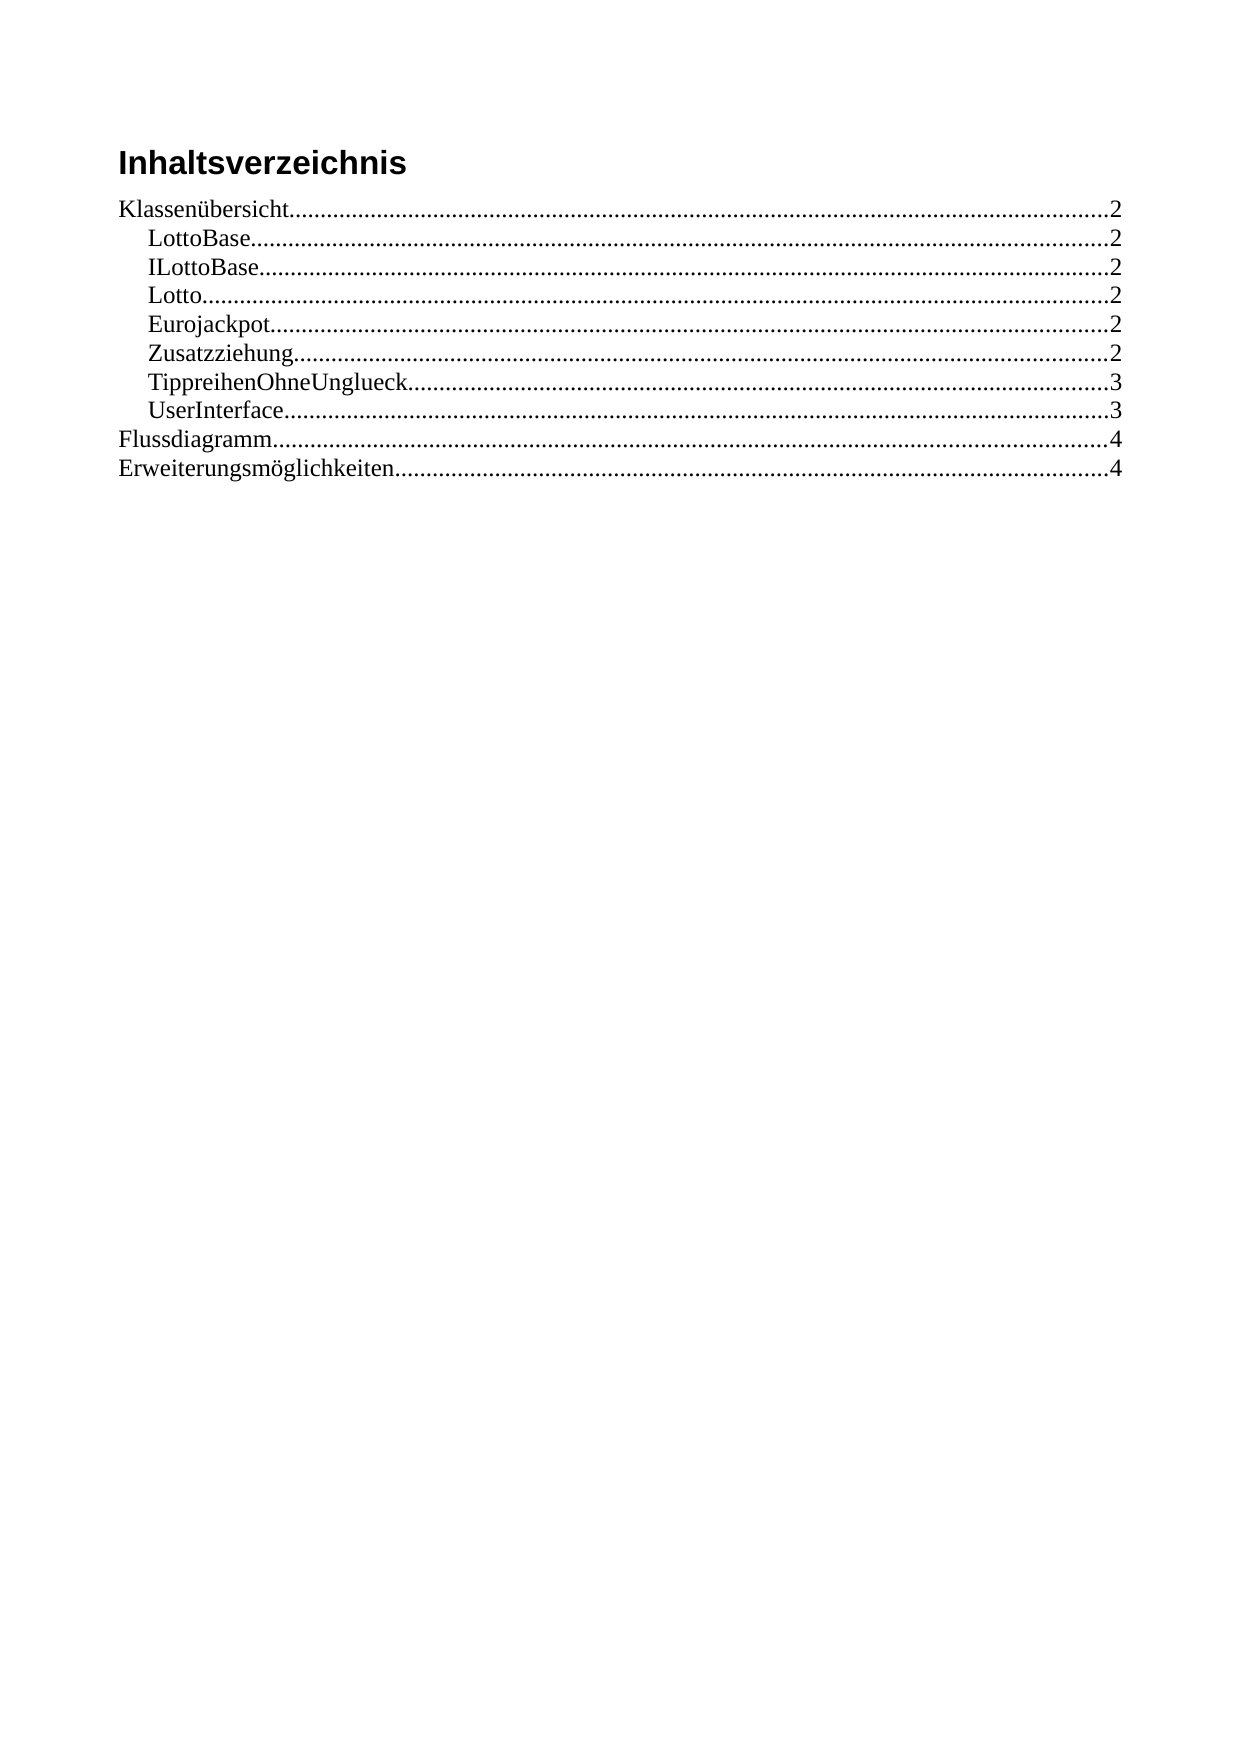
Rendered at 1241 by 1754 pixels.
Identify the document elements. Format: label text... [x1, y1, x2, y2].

text Erweiterungsmöglichkeiten 4 [118, 453, 1122, 482]
text Flussdiagramm 4 [118, 424, 1122, 453]
text Zusatzziehung 2 [148, 338, 1122, 367]
text Eurojackpot 2 [148, 309, 1122, 338]
text ILottoBase 2 [148, 252, 1122, 280]
text UserInterface 3 [148, 395, 1122, 424]
text TippreihenOhneUnglueck 3 [148, 367, 1122, 395]
text LottoBase 2 [148, 223, 1122, 252]
subtitle Inhaltsverzeichnis [118, 143, 1122, 182]
text Lotto 2 [148, 280, 1122, 309]
text Klassenübersicht 2 [118, 194, 1122, 223]
